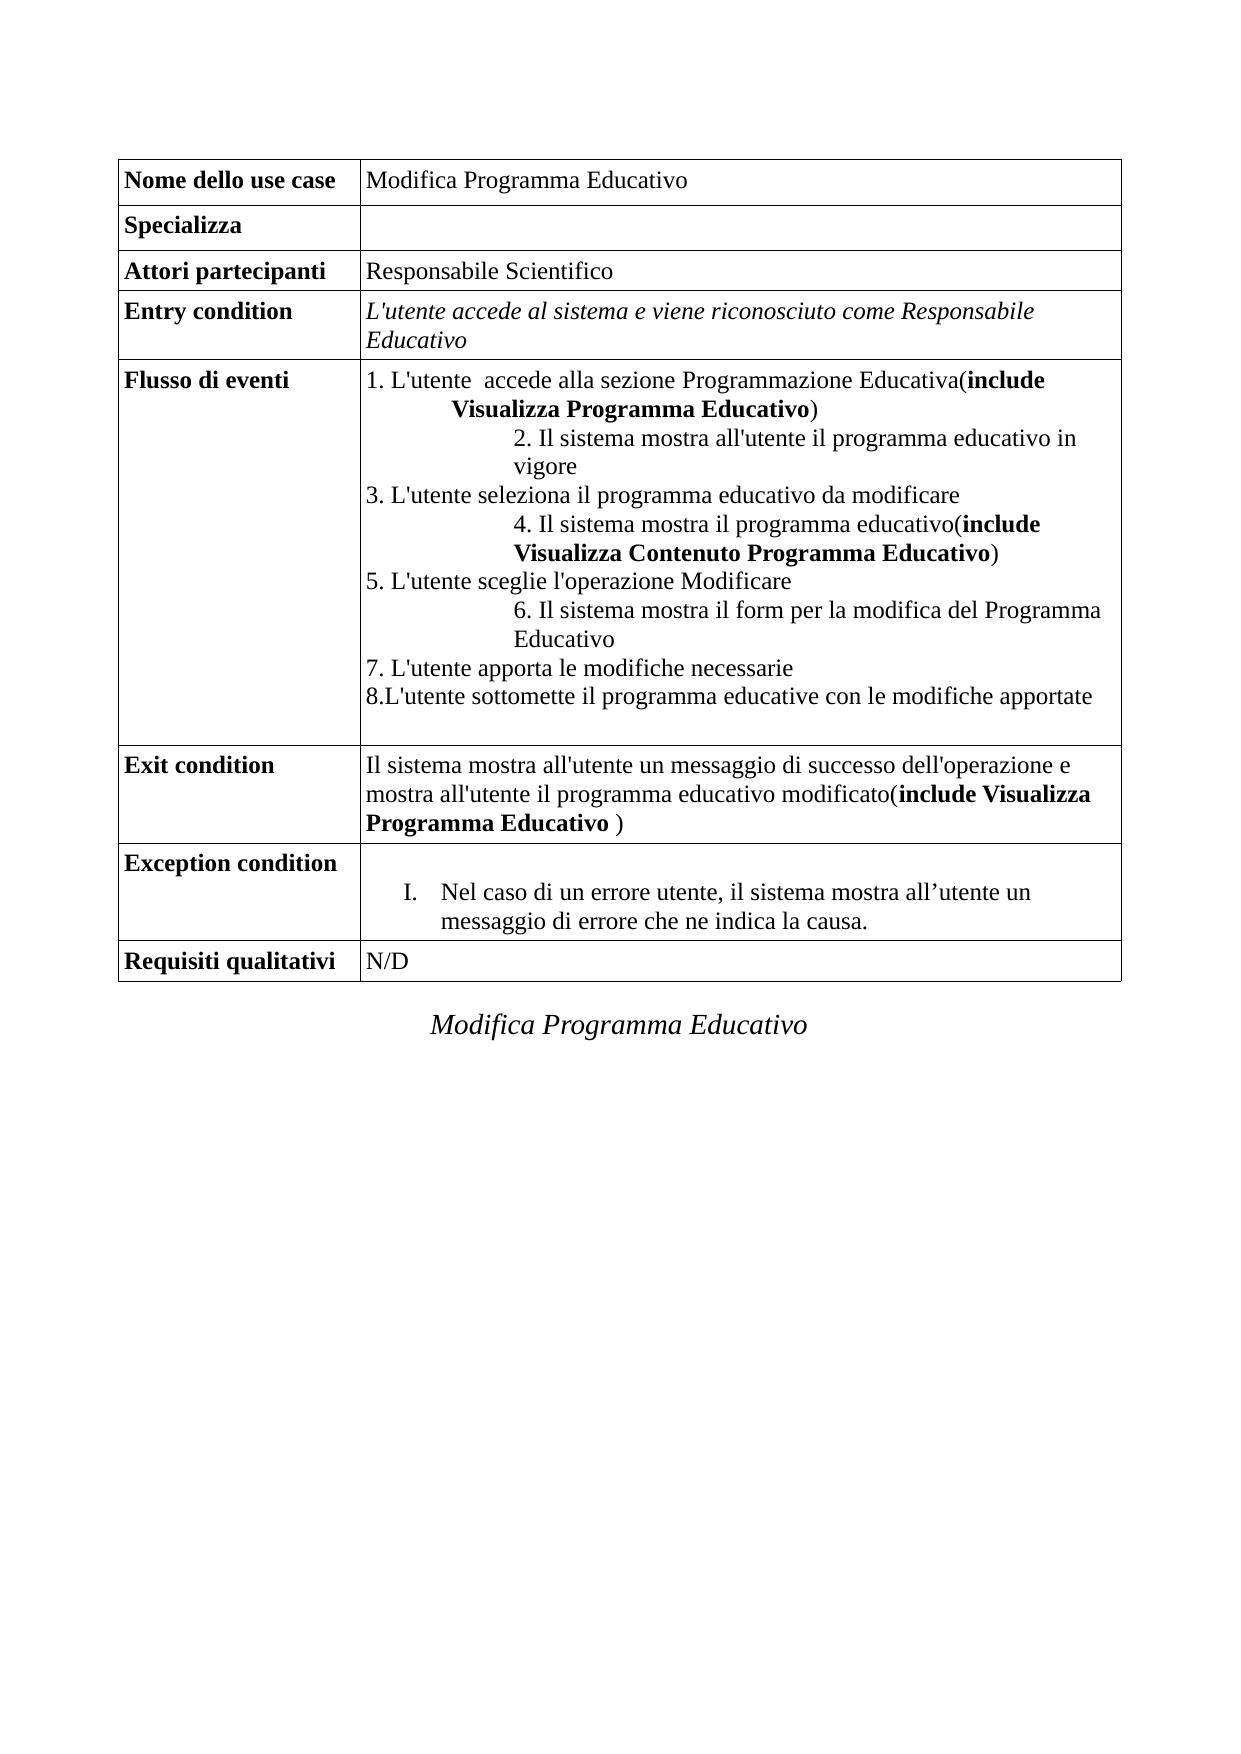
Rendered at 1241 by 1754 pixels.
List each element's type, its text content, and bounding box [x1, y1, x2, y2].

table_cell Attori partecipanti [119, 251, 360, 290]
table_cell Exit condition [119, 746, 360, 842]
table_cell L'utente accede al sistema e viene riconosciuto come Responsabile Educativo [361, 291, 1121, 359]
table_header Nome dello use case [119, 160, 360, 205]
table_cell Requisiti qualitativi [119, 941, 360, 981]
table_cell Flusso di eventi [119, 360, 360, 745]
text Modifica Programma Educativo [118, 1007, 1122, 1041]
table_header Modifica Programma Educativo [361, 160, 1121, 205]
table_cell [361, 206, 1121, 250]
table_cell L'utente accede alla sezione Programmazione Educativa(include Visualizza Programma Educativo) Il sistema mostra all'utente il programma educativo in vigore L'utente seleziona il programma educativo da modificare Il sistema mostra il programma educativo(include Visualizza Contenuto Programma Educativo) L'utente sceglie l'operazione Modificare Il sistema mostra il form per la modifica del Programma Educativo L'utente apporta le modifiche necessarie 8.L'utente sottomette il programma educative con le modifiche apportate [361, 360, 1121, 745]
table_cell Exception condition [119, 844, 360, 940]
table_cell Il sistema mostra all'utente un messaggio di successo dell'operazione e mostra all'utente il programma educativo modificato(include Visualizza Programma Educativo ) [361, 746, 1121, 842]
table_cell N/D [361, 941, 1121, 981]
table_cell Nel caso di un errore utente, il sistema mostra all’utente un messaggio di errore che ne indica la causa. [361, 844, 1121, 940]
table_cell Entry condition [119, 291, 360, 359]
table_cell Specializza [119, 206, 360, 250]
table_cell Responsabile Scientifico [361, 251, 1121, 290]
